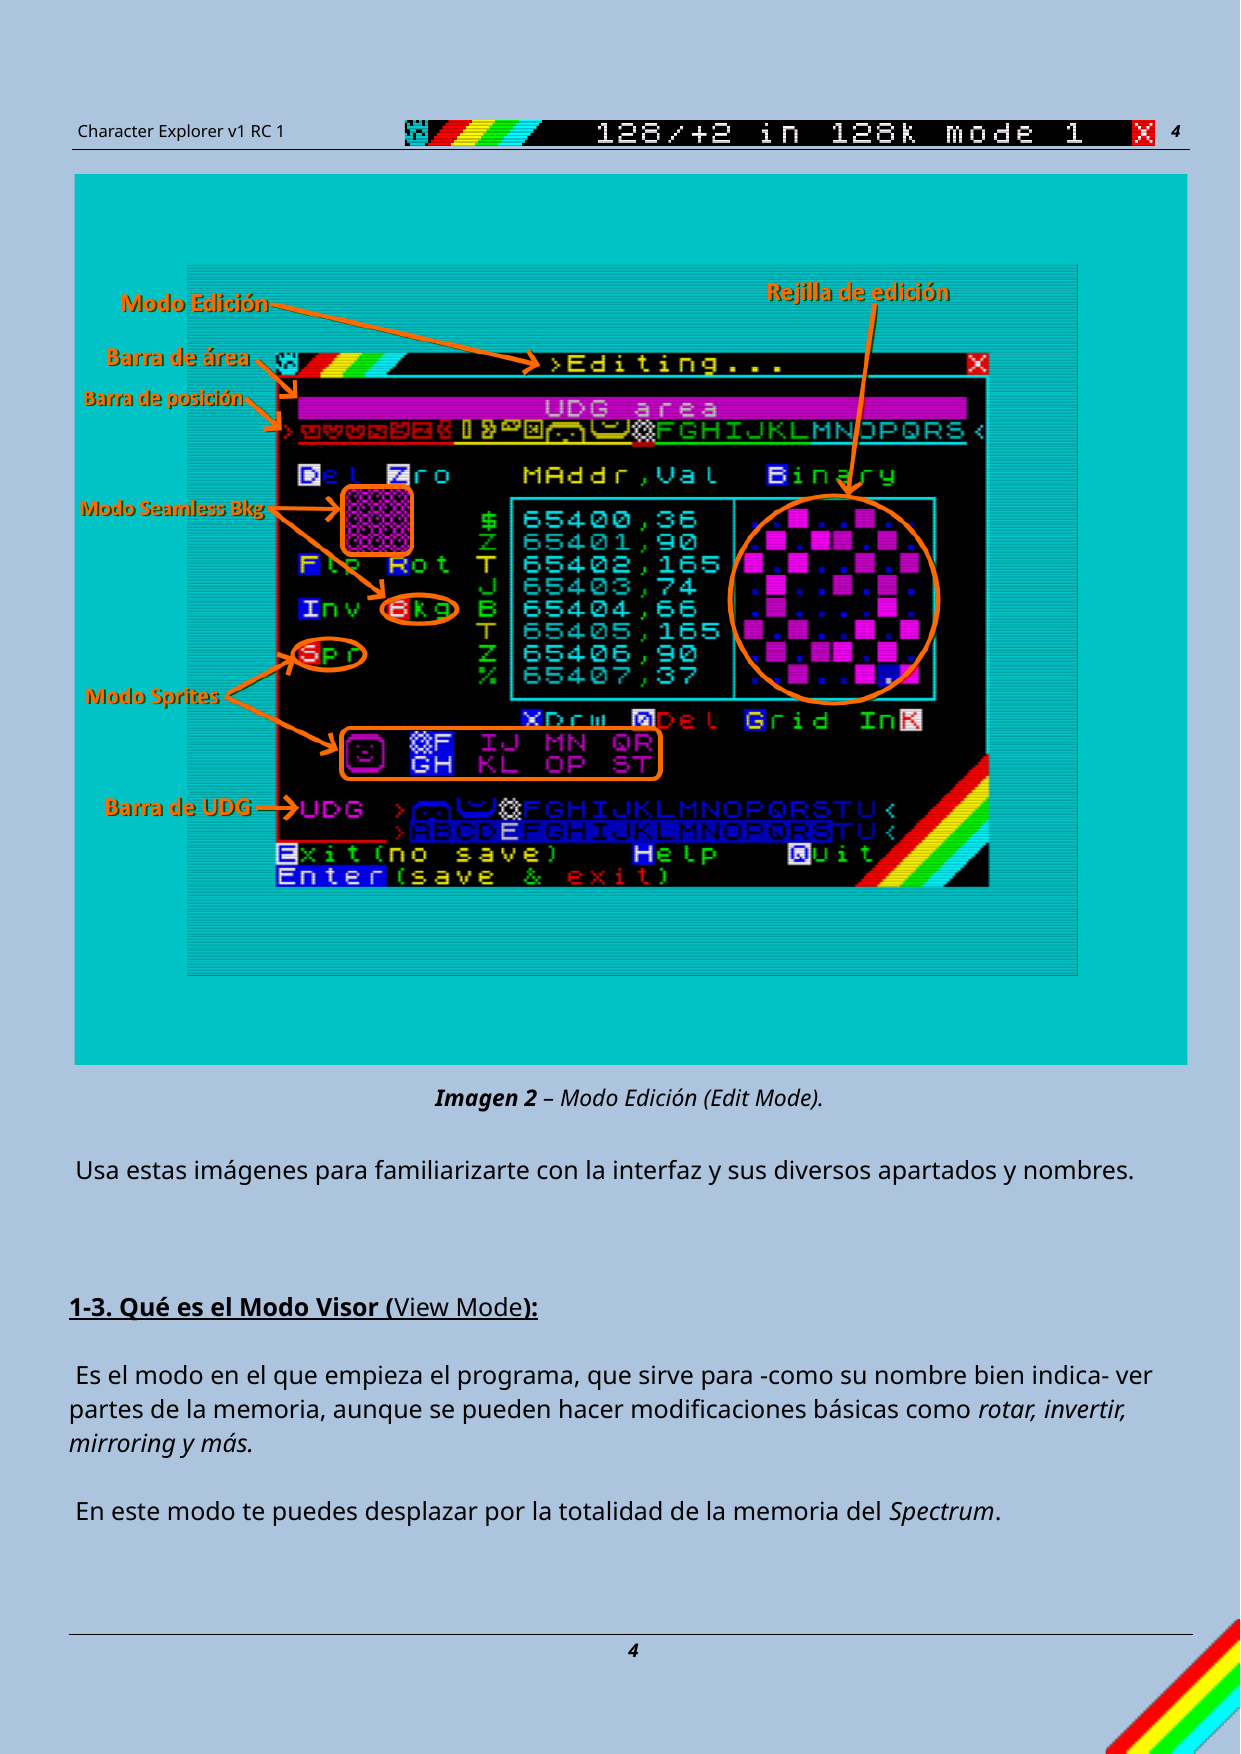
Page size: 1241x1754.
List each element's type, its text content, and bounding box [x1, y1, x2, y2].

text Usa estas imágenes para familiarizarte con la interfaz y sus diversos apartados y nombres. [69, 1153, 1193, 1187]
table_cell Imagen 2 – Modo Edición (Edit Mode). [69, 1076, 1193, 1119]
picture [404, 120, 1155, 146]
picture [1105, 1619, 1241, 1754]
text 1-3. Qué es el Modo Visor (View Mode): [69, 1289, 1193, 1323]
table_header [69, 169, 1193, 1076]
text En este modo te puedes desplazar por la totalidad de la memoria del Spectrum. [69, 1493, 1193, 1528]
picture [74, 174, 1188, 1065]
text Es el modo en el que empieza el programa, que sirve para -como su nombre bien indica- ver partes de la memoria, aunque se pueden hacer modificaciones básicas como rotar, invertir, mirroring y más. [69, 1357, 1193, 1459]
